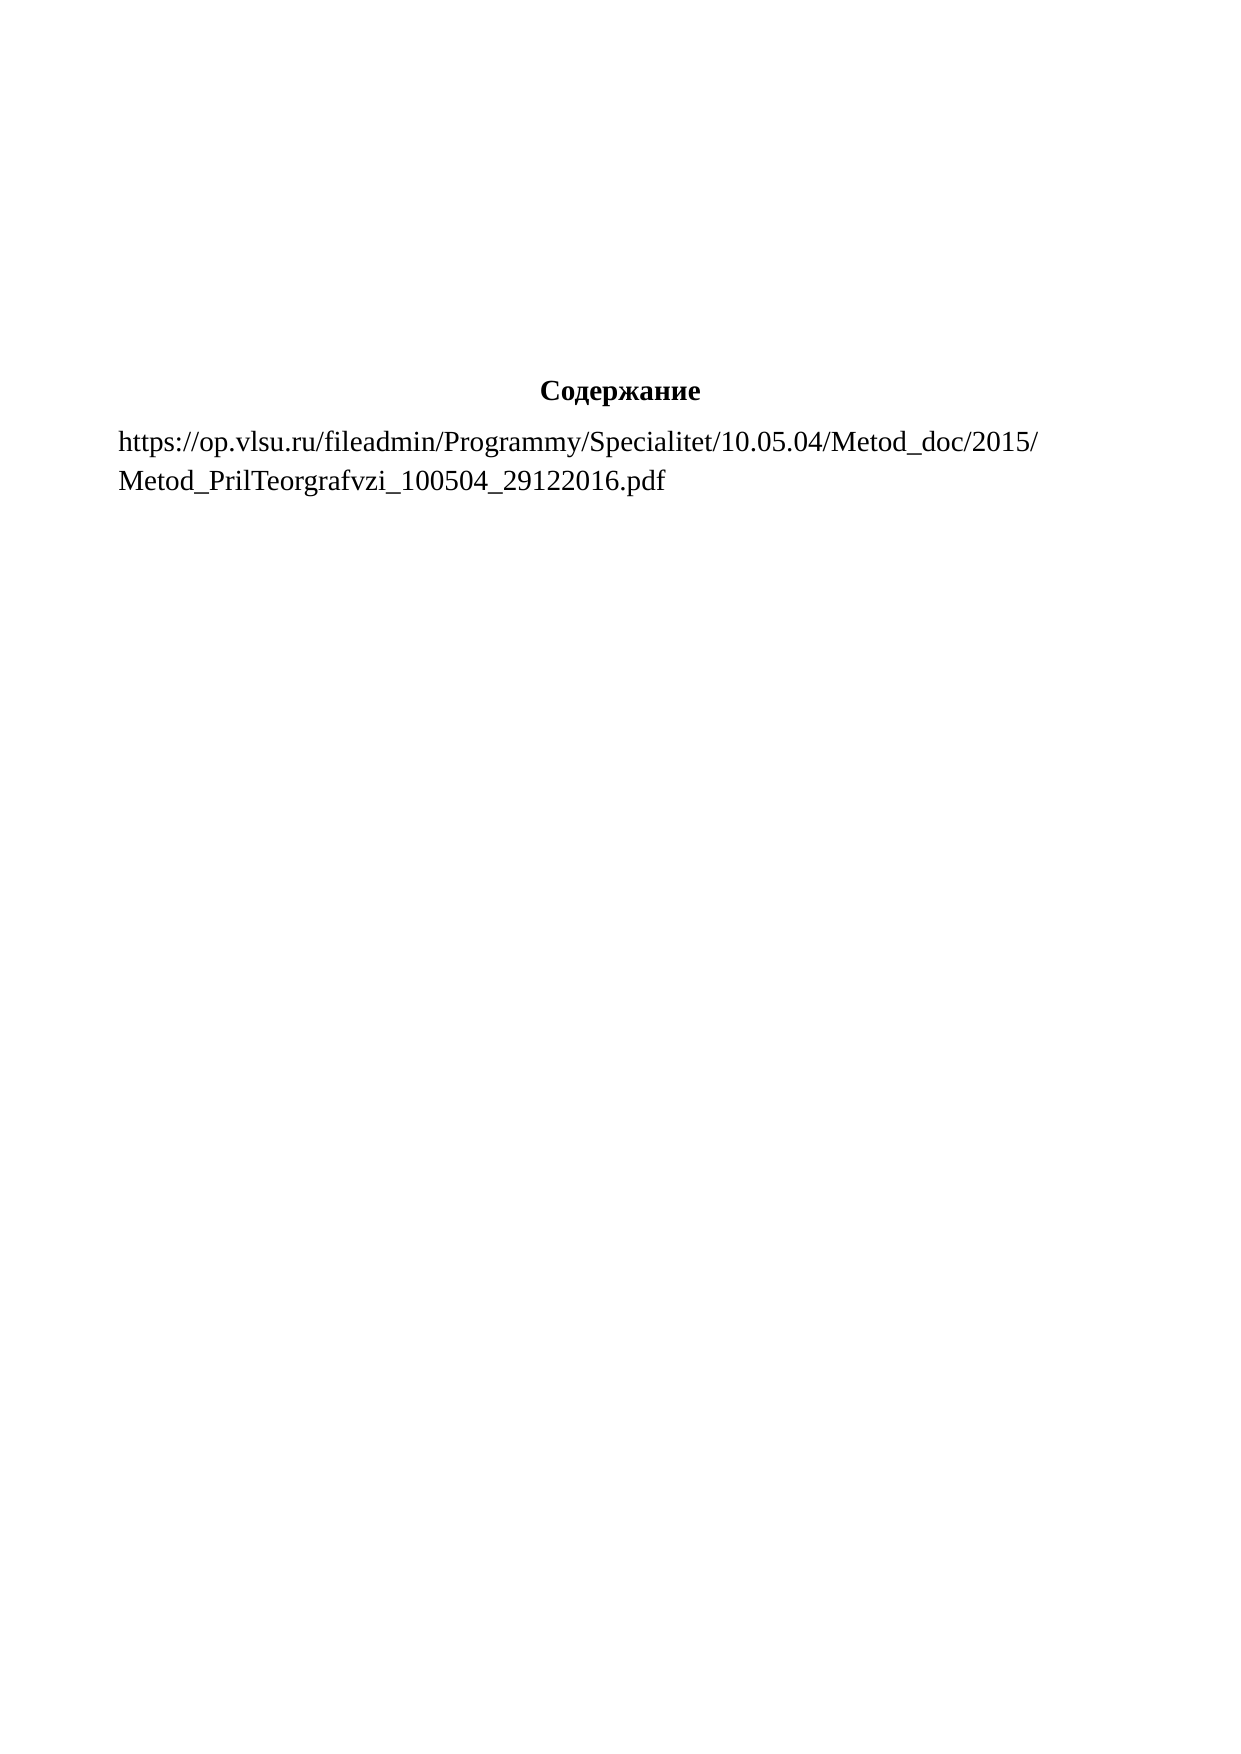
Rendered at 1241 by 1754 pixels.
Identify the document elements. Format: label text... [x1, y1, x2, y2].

text Содержание [118, 373, 1122, 407]
text https://op.vlsu.ru/fileadmin/Programmy/Specialitet/10.05.04/Metod_doc/2015/Metod_PrilTeorgrafvzi_100504_29122016.pdf [118, 424, 1122, 496]
